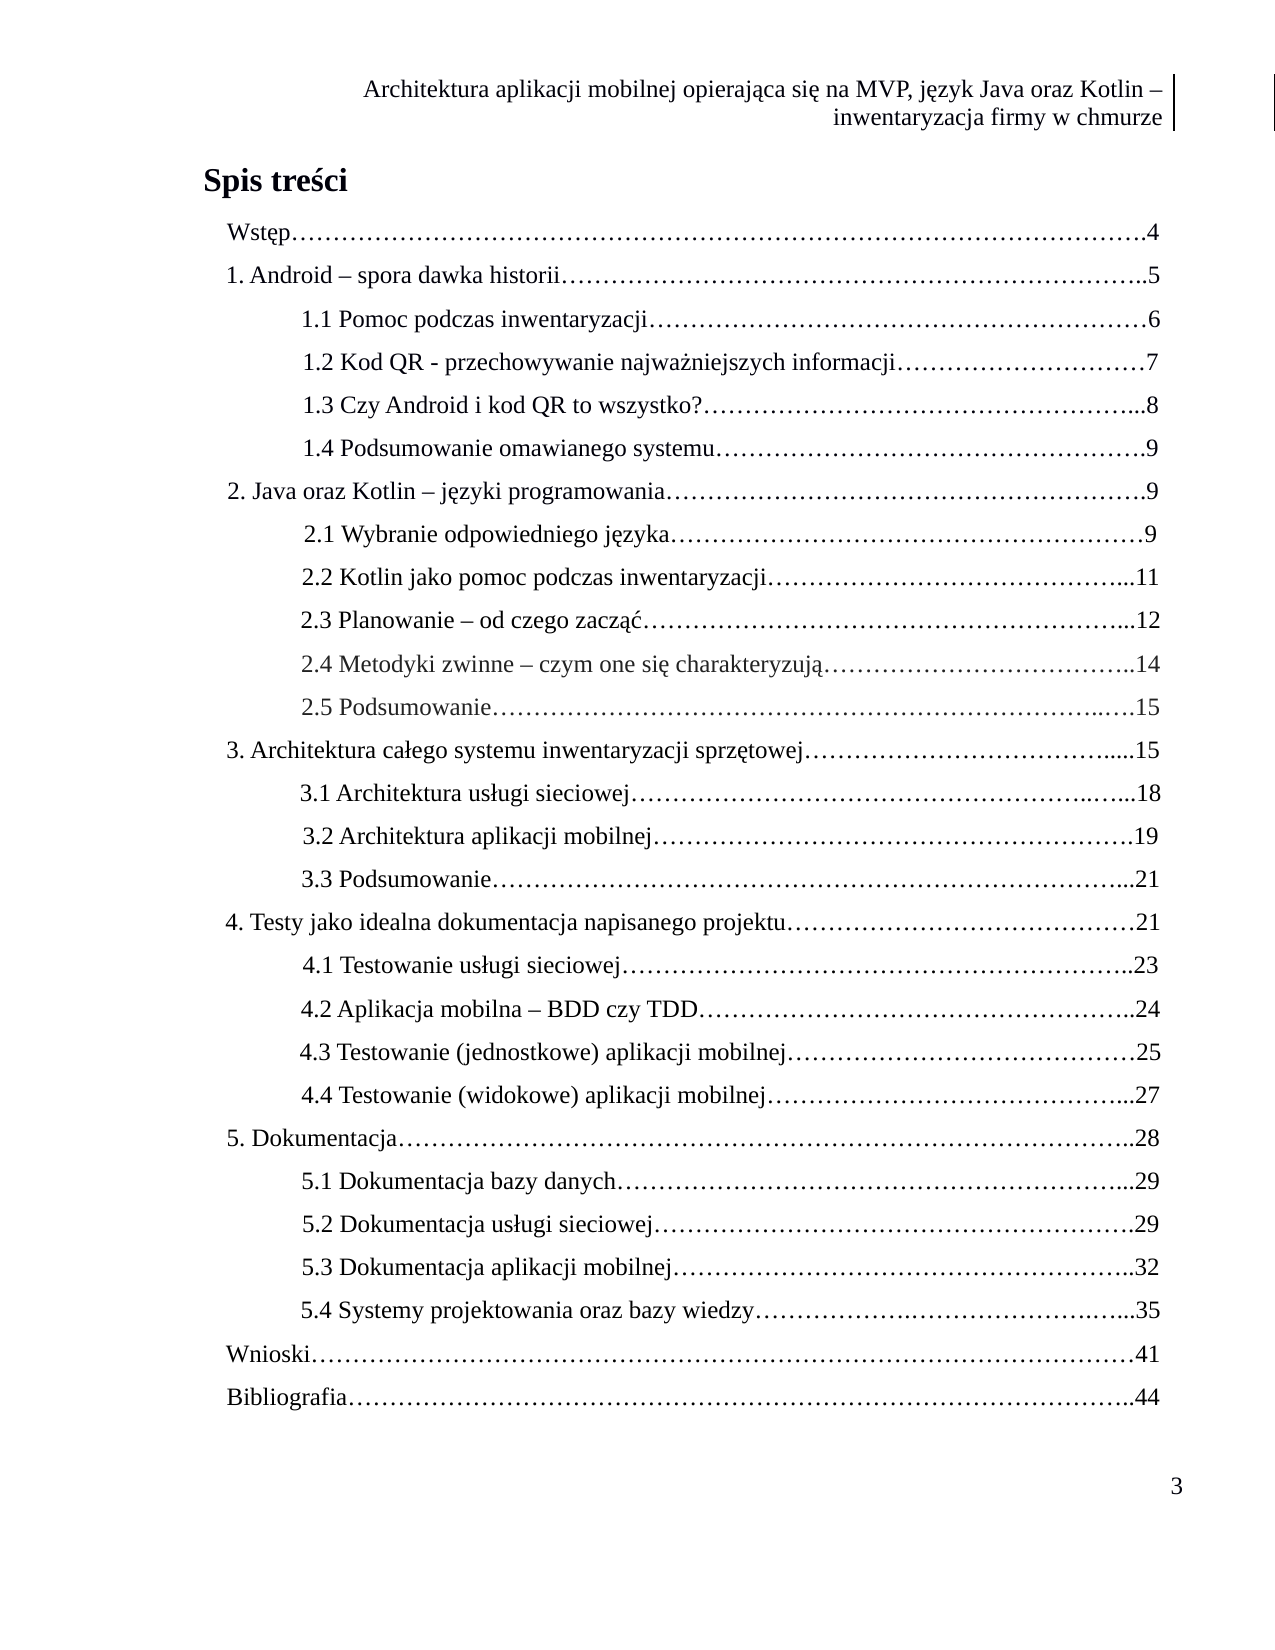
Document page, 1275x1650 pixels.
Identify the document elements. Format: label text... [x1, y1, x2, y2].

text 5. Dokumentacja……………………………………………………………………………..28 [203, 1123, 1183, 1152]
text Wstęp………………………………………………………………………………………….4 1. Android – spora dawka historii……………………………………………………………..5 1.1 Pomoc podczas inwentaryzacji……………………………………………………6 [203, 217, 1183, 332]
text 3.3 Podsumowanie…………………………………………………………………...21 [203, 864, 1183, 893]
text Spis treści [203, 160, 1183, 198]
text 3.1 Architektura usługi sieciowej………………………………………………..…...18 [203, 778, 1183, 807]
text 4.1 Testowanie usługi sieciowej……………………………………………………..23 [203, 951, 1183, 979]
text 4.2 Aplikacja mobilna – BDD czy TDD……………………………………………..24 [203, 994, 1183, 1022]
text 1.2 Kod QR - przechowywanie najważniejszych informacji…………………………7 [203, 347, 1183, 376]
text 4.4 Testowanie (widokowe) aplikacji mobilnej……………………………………...27 [203, 1080, 1183, 1109]
text 5.2 Dokumentacja usługi sieciowej………………………………………………….29 [203, 1209, 1183, 1238]
text 2.5 Podsumowanie………………………………………………………………..….15 [203, 692, 1183, 721]
text 1.3 Czy Android i kod QR to wszystko?……………………………………………...8 [203, 390, 1183, 419]
text 5.1 Dokumentacja bazy danych……………………………………………………...29 [203, 1166, 1183, 1195]
text 2.3 Planowanie – od czego zacząć…………………………………………………...12 [203, 606, 1183, 634]
text Bibliografia…………………………………………………………………………………..44 [203, 1382, 1183, 1411]
text 4. Testy jako idealna dokumentacja napisanego projektu……………………………………21 [203, 907, 1183, 936]
text 2. Java oraz Kotlin – języki programowania………………………………………………….9 [203, 476, 1183, 505]
text 5.3 Dokumentacja aplikacji mobilnej………………………………………………..32 [203, 1252, 1183, 1281]
text 2.1 Wybranie odpowiedniego języka…………………………………………………9 [203, 519, 1183, 548]
text 4.3 Testowanie (jednostkowe) aplikacji mobilnej……………………………………25 [203, 1037, 1183, 1066]
text 5.4 Systemy projektowania oraz bazy wiedzy……………….………………….…...35 [203, 1296, 1183, 1324]
text 3. Architektura całego systemu inwentaryzacji sprzętowej……………………………….....15 [203, 735, 1183, 764]
text Wnioski………………………………………………………………………………………41 [203, 1339, 1183, 1367]
text 1.4 Podsumowanie omawianego systemu…………………………………………….9 [203, 433, 1183, 462]
text 2.4 Metodyki zwinne – czym one się charakteryzują………………………………..14 [203, 649, 1183, 677]
text 3.2 Architektura aplikacji mobilnej………………………………………………….19 [203, 821, 1183, 850]
text 2.2 Kotlin jako pomoc podczas inwentaryzacji……………………………………...11 [203, 562, 1183, 591]
